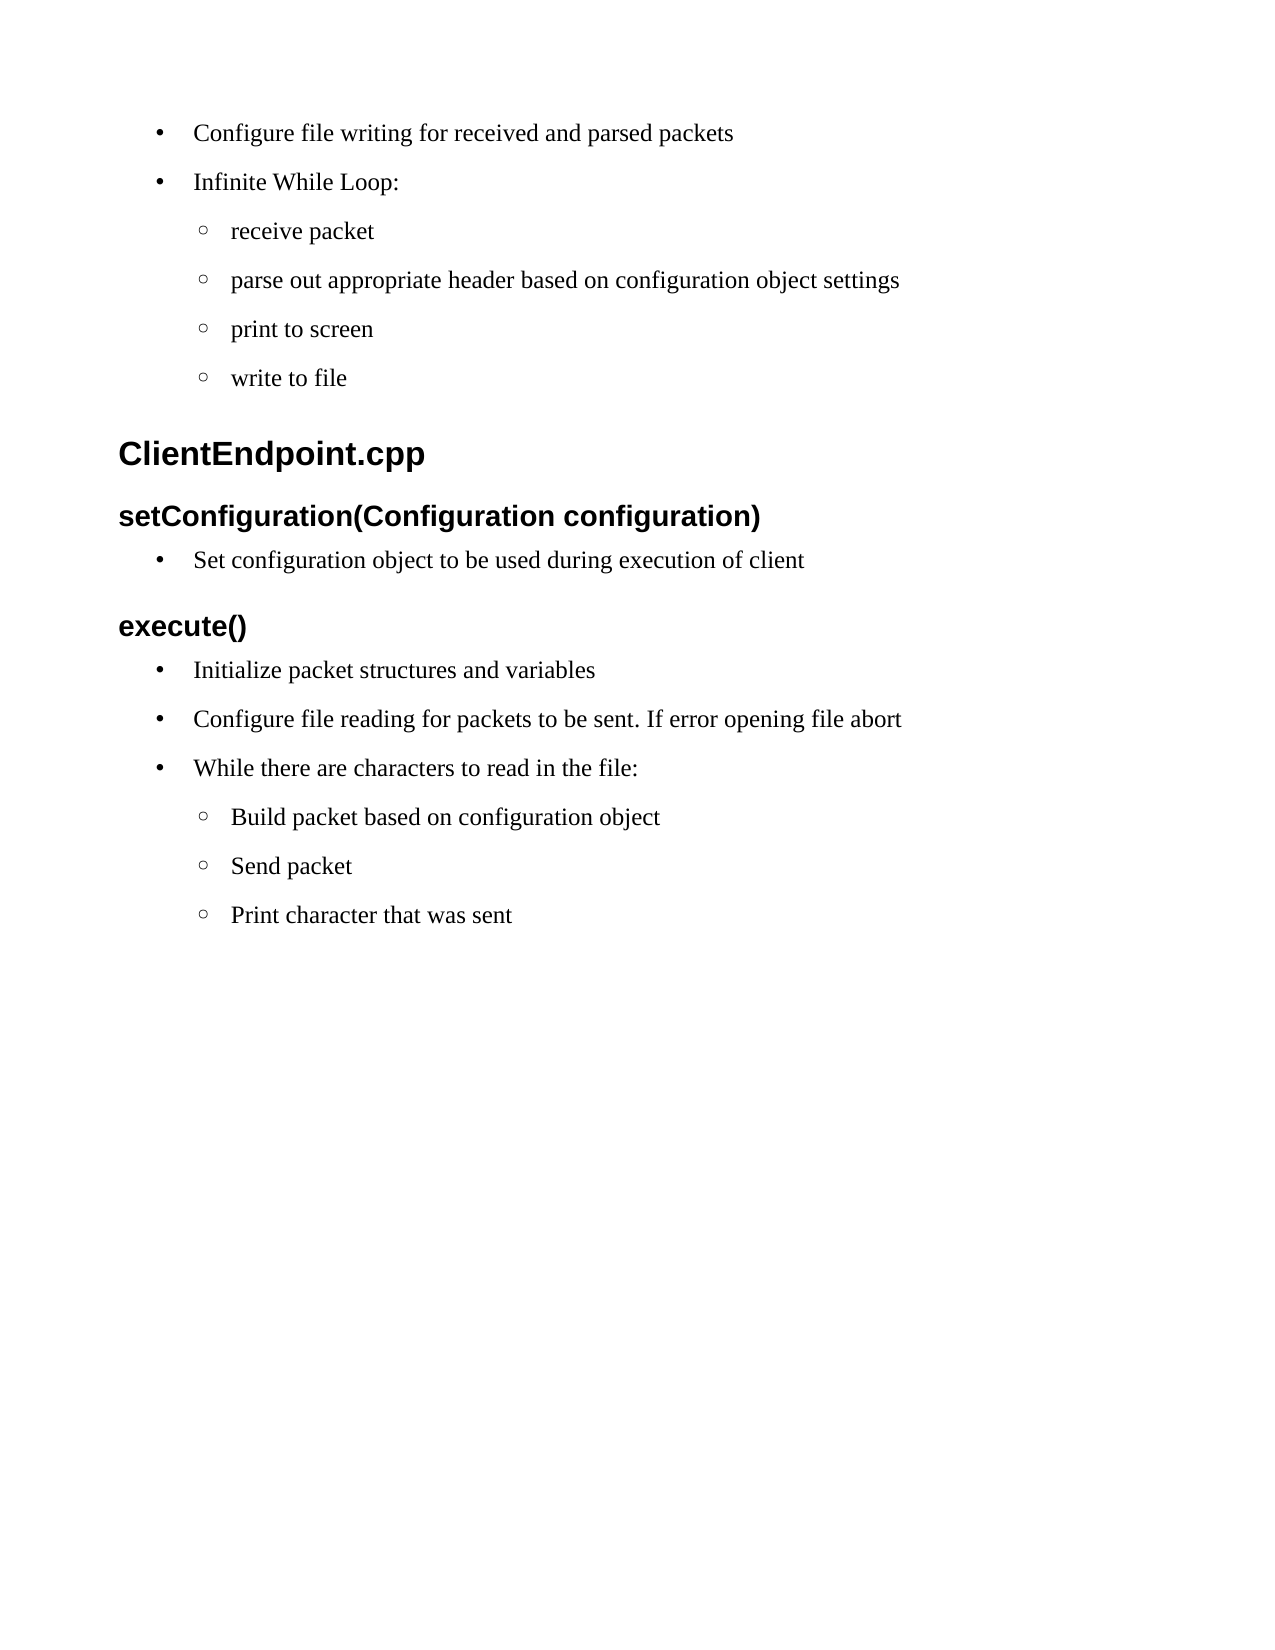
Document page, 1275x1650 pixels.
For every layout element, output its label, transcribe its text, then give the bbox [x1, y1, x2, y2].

list Configure file reading for packets to be sent. If error opening file abort [156, 704, 1157, 733]
list Build packet based on configuration object [193, 802, 1157, 831]
list receive packet [193, 216, 1157, 245]
list Configure file writing for received and parsed packets [156, 118, 1157, 147]
list Send packet [193, 851, 1157, 880]
list Set configuration object to be used during execution of client [156, 545, 1157, 574]
list print to screen [193, 314, 1157, 343]
subtitle ClientEndpoint.cpp [118, 433, 1157, 472]
list Infinite While Loop: [156, 167, 1157, 196]
list Print character that was sent [193, 901, 1157, 929]
list Initialize packet structures and variables [156, 655, 1157, 684]
list parse out appropriate header based on configuration object settings [193, 265, 1157, 294]
list While there are characters to read in the file: [156, 753, 1157, 782]
subtitle setConfiguration(Configuration configuration) [118, 499, 1157, 533]
list write to file [193, 363, 1157, 392]
subtitle execute() [118, 609, 1157, 643]
